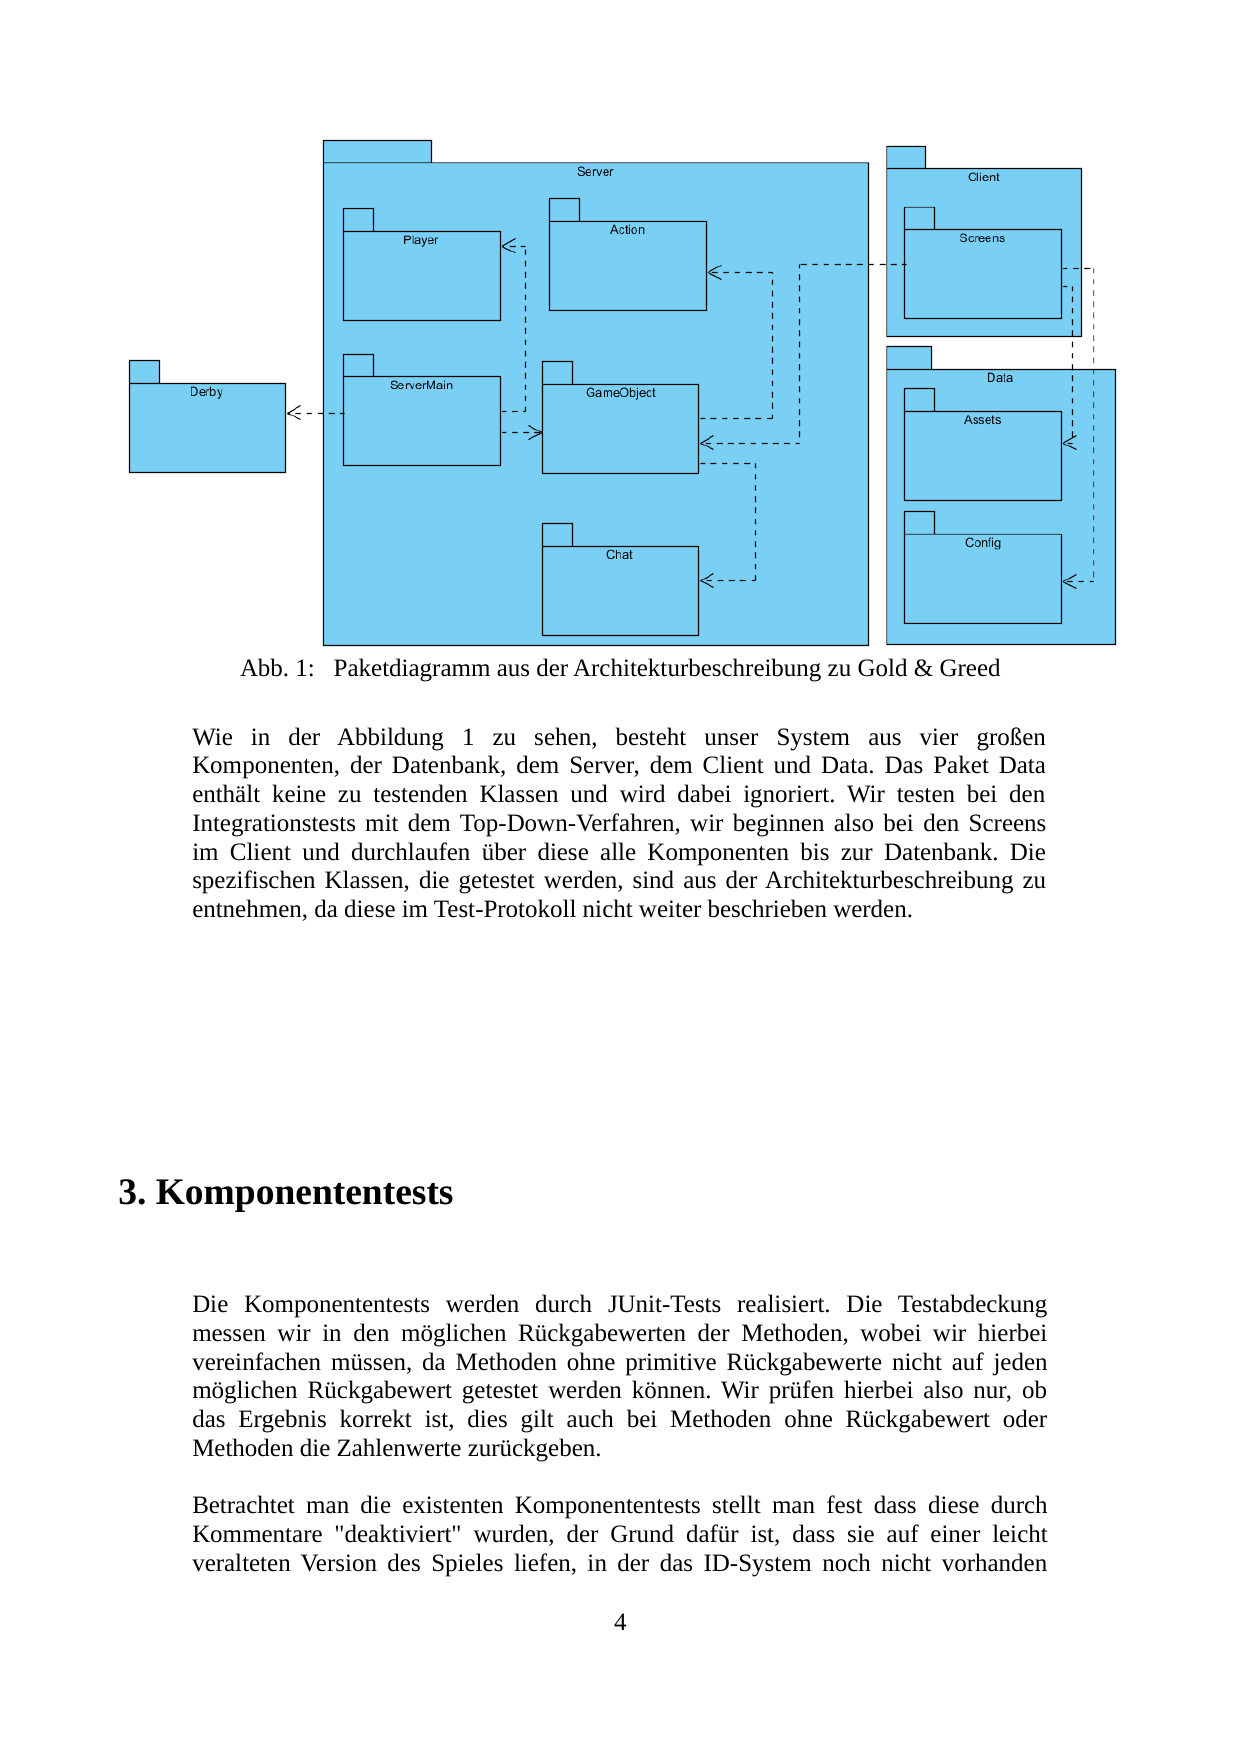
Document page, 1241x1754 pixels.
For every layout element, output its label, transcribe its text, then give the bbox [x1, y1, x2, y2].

text 3. Komponententests [118, 1169, 1047, 1213]
text Wie in der Abbildung 1 zu sehen, besteht unser System aus vier großen Komponenten, der Datenbank, dem Server, dem Client und Data. Das Paket Data enthält keine zu testenden Klassen und wird dabei ignoriert. Wir testen bei den Integrationstests mit dem Top-Down-Verfahren, wir beginnen also bei den Screens im Client und durchlaufen über diese alle Komponenten bis zur Datenbank. Die spezifischen Klassen, die getestet werden, sind aus der Architekturbeschreibung zu entnehmen, da diese im Test-Protokoll nicht weiter beschrieben werden. [192, 722, 1047, 923]
text Abb. 1: Paketdiagramm aus der Architekturbeschreibung zu Gold & Greed [118, 654, 1122, 682]
text Betrachtet man die existenten Komponententests stellt man fest dass diese durch Kommentare "deaktiviert" wurden, der Grund dafür ist, dass sie auf einer leicht veralteten Version des Spieles liefen, in der das ID-System noch nicht vorhanden [192, 1491, 1048, 1577]
text Die Komponententests werden durch JUnit-Tests realisiert. Die Testabdeckung messen wir in den möglichen Rückgabewerten der Methoden, wobei wir hierbei vereinfachen müssen, da Methoden ohne primitive Rückgabewerte nicht auf jeden möglichen Rückgabewert getestet werden können. Wir prüfen hierbei also nur, ob das Ergebnis korrekt ist, dies gilt auch bei Methoden ohne Rückgabewert oder Methoden die Zahlenwerte zurückgeben. [192, 1289, 1048, 1462]
picture [118, 118, 1123, 654]
